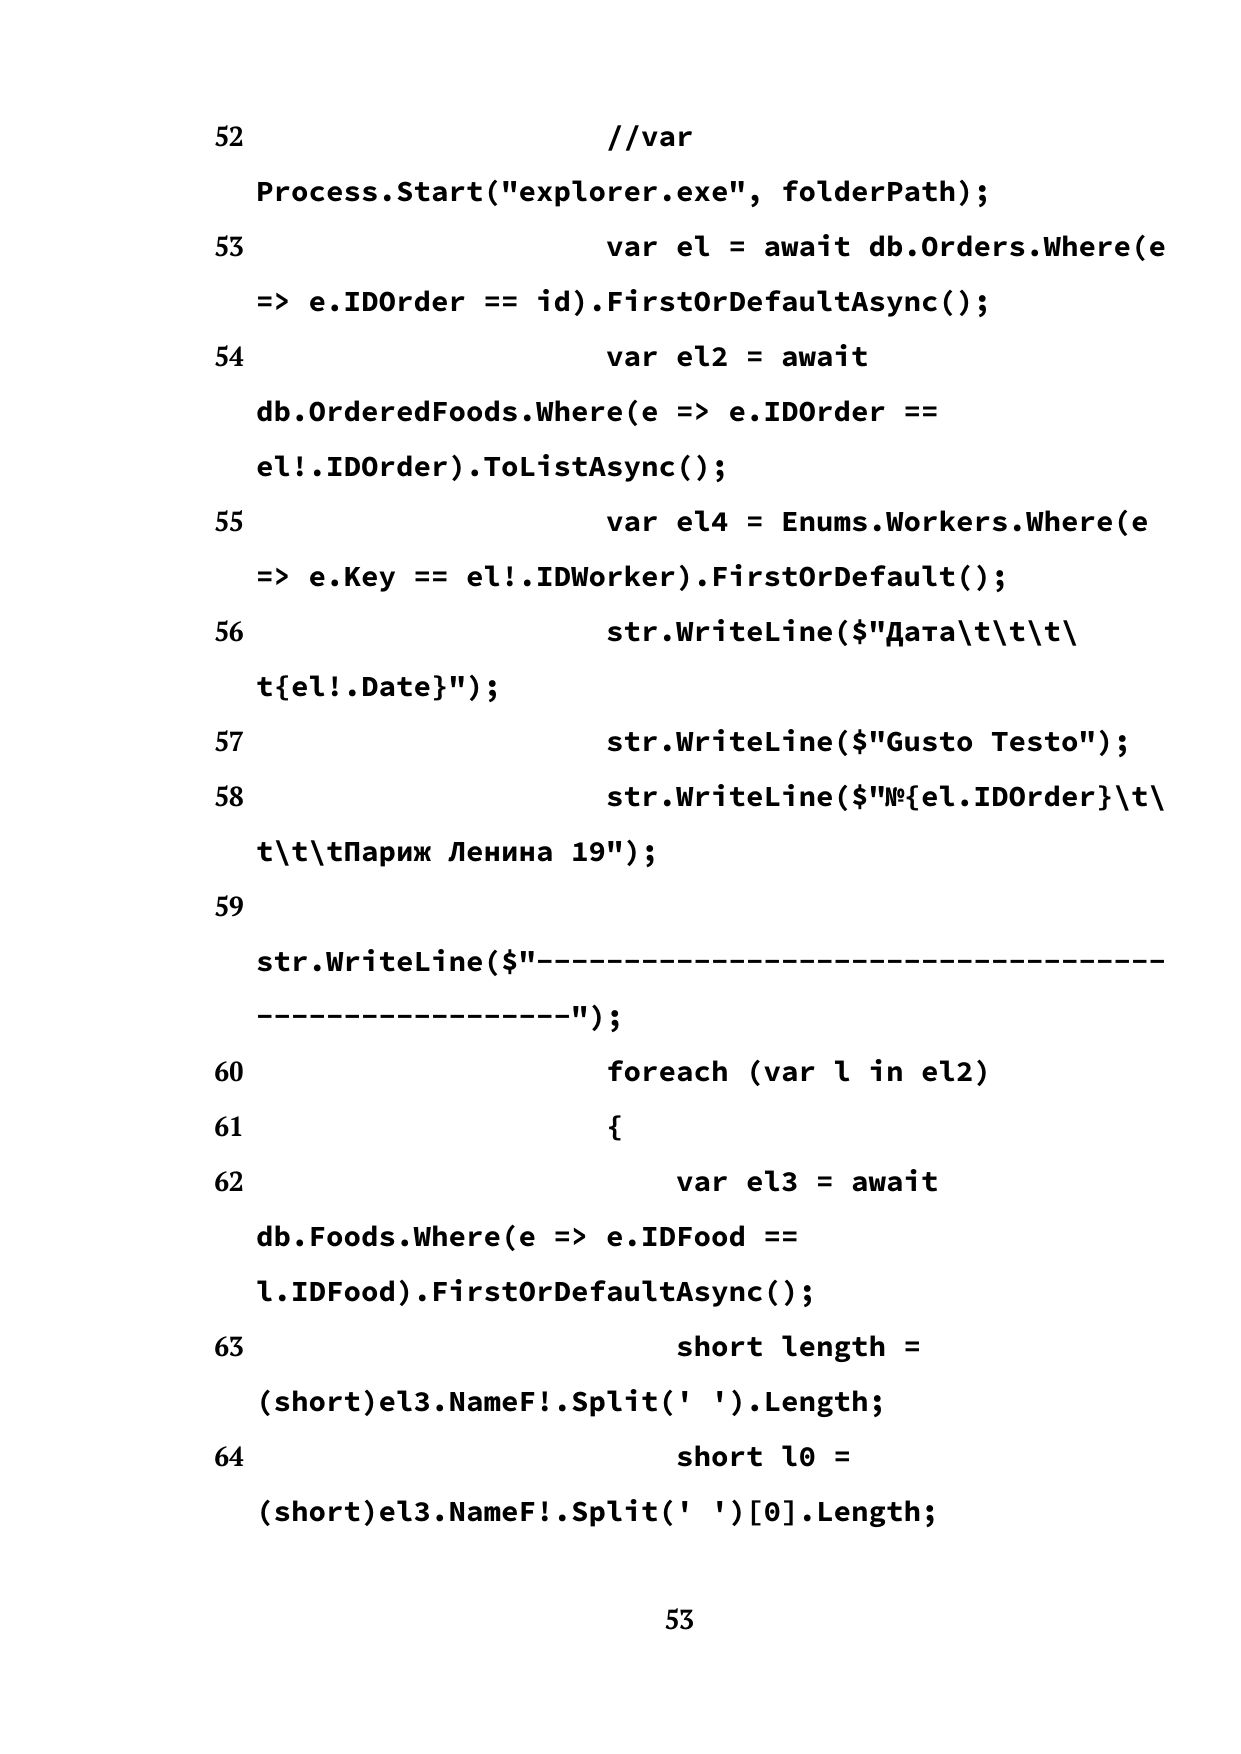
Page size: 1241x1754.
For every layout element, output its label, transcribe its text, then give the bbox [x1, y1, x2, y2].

list //var Process.Start("explorer.exe", folderPath); [214, 118, 1181, 210]
list str.WriteLine($"Дата\t\t\t\t{el!.Date}"); [214, 613, 1181, 705]
list var el2 = await db.OrderedFoods.Where(e => e.IDOrder == el!.IDOrder).ToListAsync(); [214, 338, 1181, 485]
list short length = (short)el3.NameF!.Split(' ').Length; [214, 1328, 1181, 1420]
list var el4 = Enums.Workers.Where(e => e.Key == el!.IDWorker).FirstOrDefault(); [214, 503, 1181, 595]
list foreach (var l in el2) [214, 1053, 1181, 1090]
list short l0 = (short)el3.NameF!.Split(' ')[0].Length; [214, 1438, 1181, 1530]
list str.WriteLine($"№{el.IDOrder}\t\t\t\tПариж Ленина 19"); [214, 778, 1181, 870]
list { [214, 1108, 1181, 1145]
list str.WriteLine($"------------------------------------------------------"); [214, 888, 1181, 1035]
list var el = await db.Orders.Where(e => e.IDOrder == id).FirstOrDefaultAsync(); [214, 228, 1181, 320]
list var el3 = await db.Foods.Where(e => e.IDFood == l.IDFood).FirstOrDefaultAsync(); [214, 1163, 1181, 1310]
list str.WriteLine($"Gusto Testo"); [214, 723, 1181, 760]
